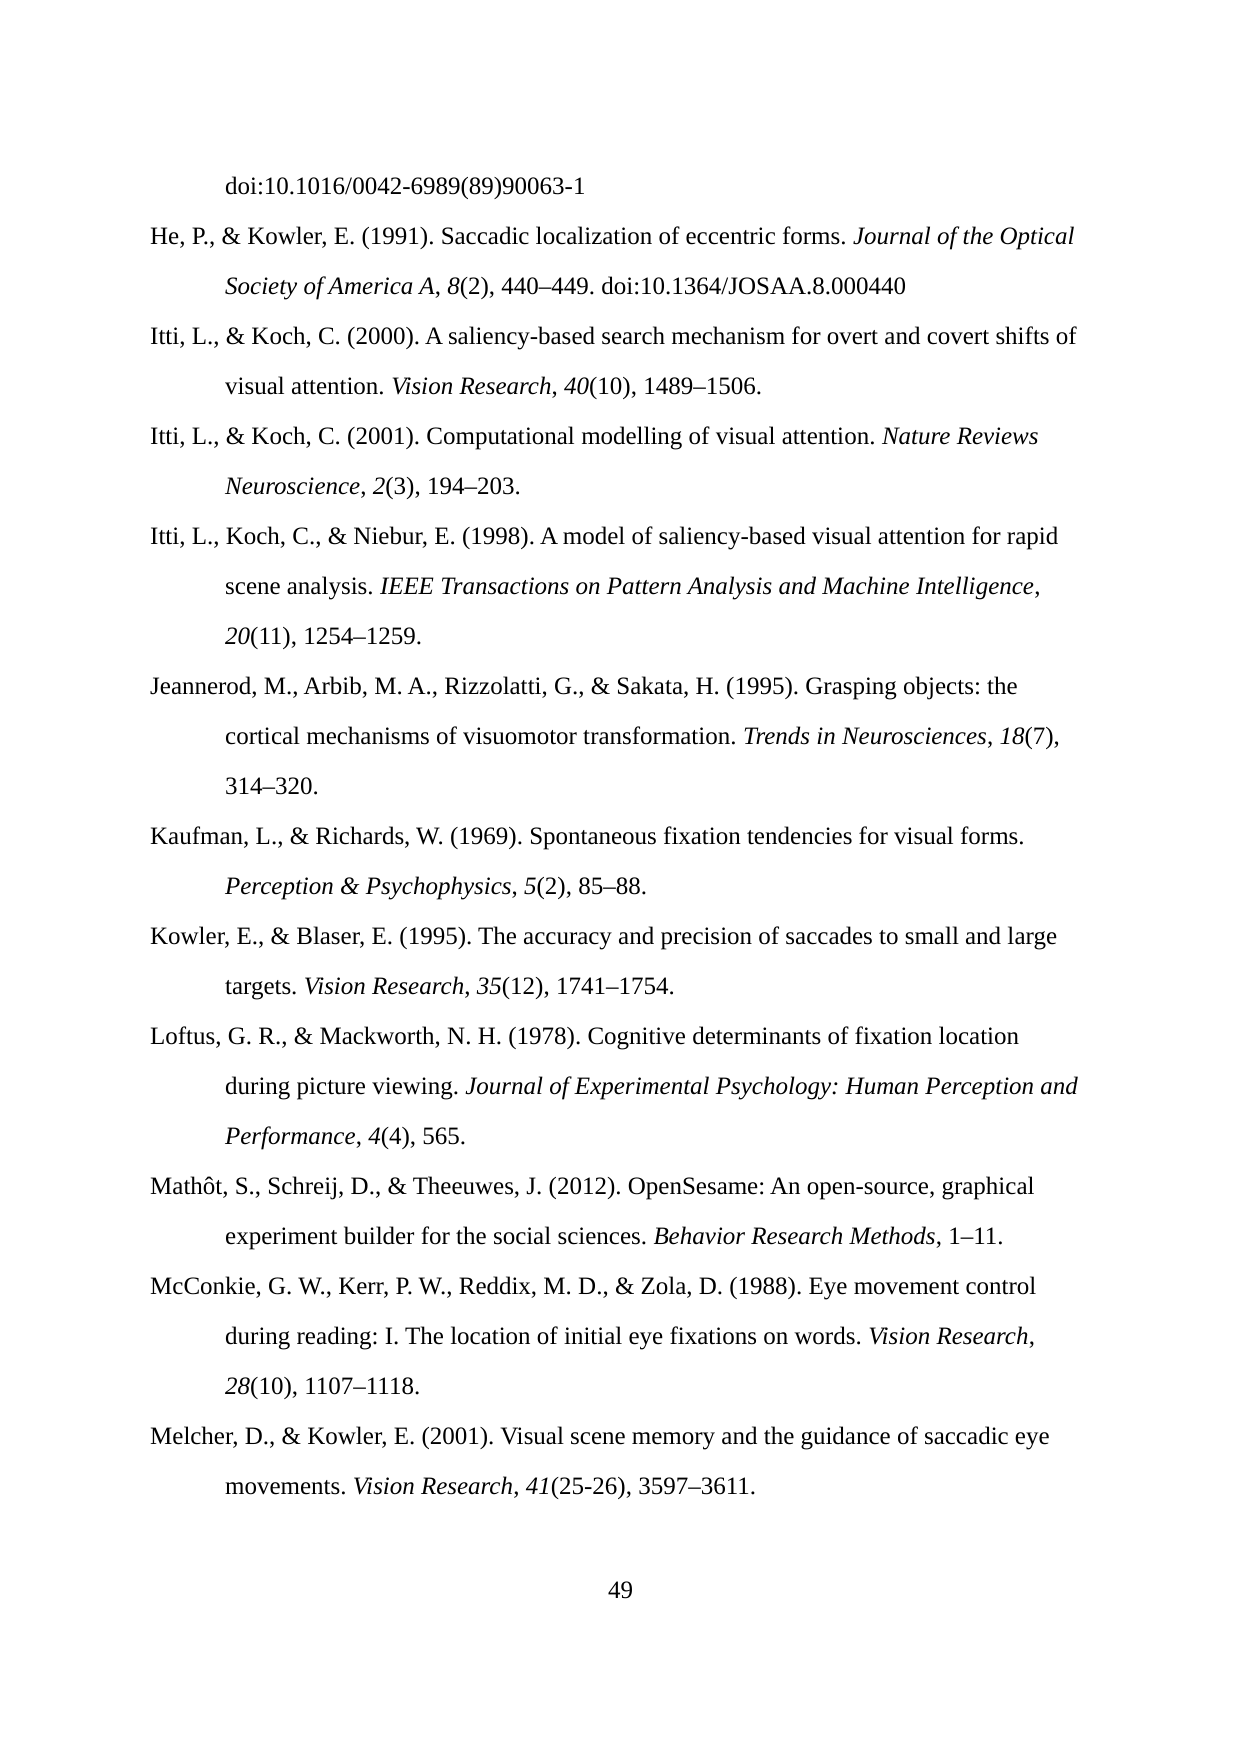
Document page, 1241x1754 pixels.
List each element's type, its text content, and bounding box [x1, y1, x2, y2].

text Mathôt, S., Schreij, D., & Theeuwes, J. (2012). OpenSesame: An open-source, graphical experiment builder for the social sciences. Behavior Research Methods, 1–11. [150, 1150, 1091, 1250]
text Itti, L., & Koch, C. (2000). A saliency-based search mechanism for overt and covert shifts of visual attention. Vision Research, 40(10), 1489–1506. [150, 300, 1091, 400]
text McConkie, G. W., Kerr, P. W., Reddix, M. D., & Zola, D. (1988). Eye movement control during reading: I. The location of initial eye fixations on words. Vision Research, 28(10), 1107–1118. [150, 1250, 1091, 1400]
text Loftus, G. R., & Mackworth, N. H. (1978). Cognitive determinants of fixation location during picture viewing. Journal of Experimental Psychology: Human Perception and Performance, 4(4), 565. [150, 1000, 1091, 1150]
text Itti, L., & Koch, C. (2001). Computational modelling of visual attention. Nature Reviews Neuroscience, 2(3), 194–203. [150, 400, 1091, 500]
text Kaufman, L., & Richards, W. (1969). Spontaneous fixation tendencies for visual forms. Perception & Psychophysics, 5(2), 85–88. [150, 800, 1091, 900]
text Jeannerod, M., Arbib, M. A., Rizzolatti, G., & Sakata, H. (1995). Grasping objects: the cortical mechanisms of visuomotor transformation. Trends in Neurosciences, 18(7), 314–320. [150, 650, 1091, 800]
text He, P., & Kowler, E. (1991). Saccadic localization of eccentric forms. Journal of the Optical Society of America A, 8(2), 440–449. doi:10.1364/JOSAA.8.000440 [150, 200, 1091, 300]
text doi:10.1016/0042-6989(89)90063-1 [150, 150, 1091, 200]
text Melcher, D., & Kowler, E. (2001). Visual scene memory and the guidance of saccadic eye movements. Vision Research, 41(25-26), 3597–3611. [150, 1400, 1091, 1500]
text Itti, L., Koch, C., & Niebur, E. (1998). A model of saliency-based visual attention for rapid scene analysis. IEEE Transactions on Pattern Analysis and Machine Intelligence, 20(11), 1254–1259. [150, 500, 1091, 650]
text Kowler, E., & Blaser, E. (1995). The accuracy and precision of saccades to small and large targets. Vision Research, 35(12), 1741–1754. [150, 900, 1091, 1000]
